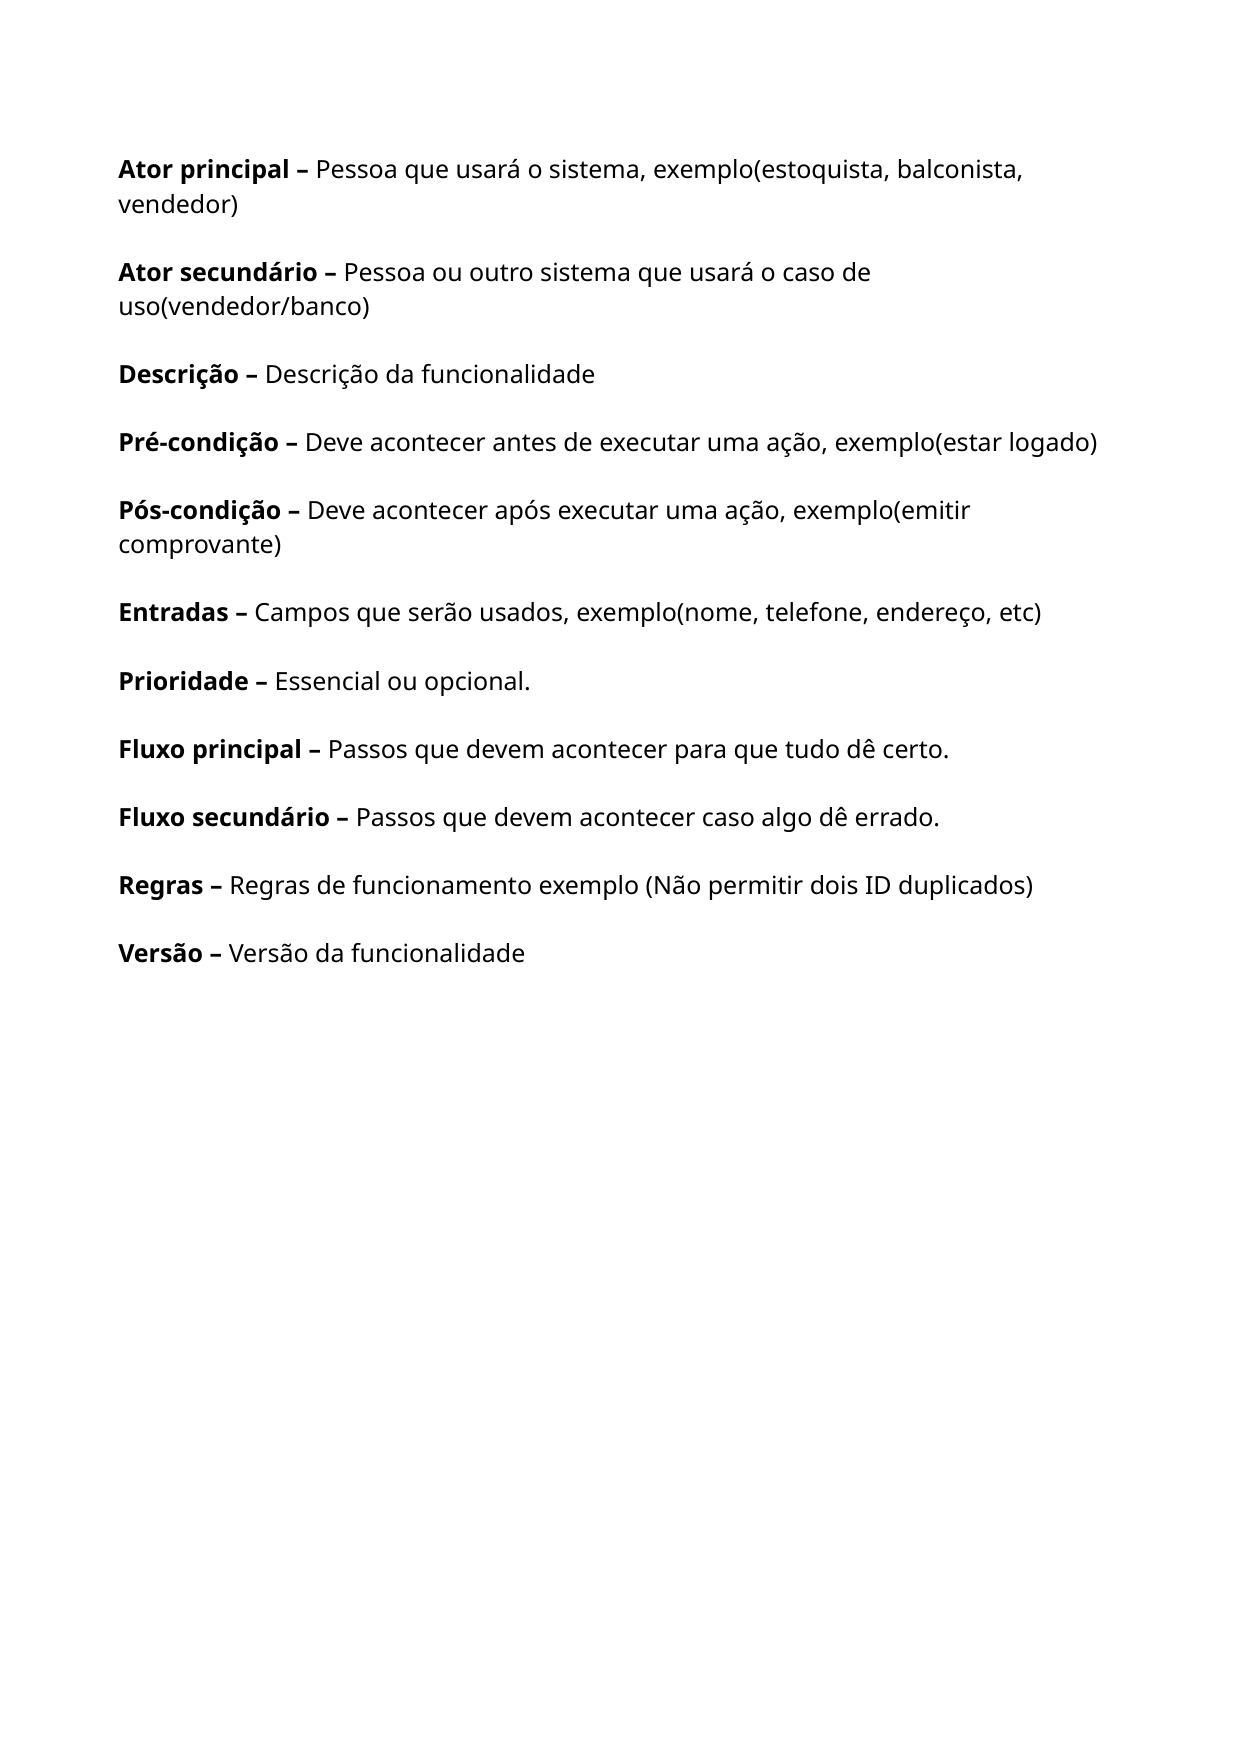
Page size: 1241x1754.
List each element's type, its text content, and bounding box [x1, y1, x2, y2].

text Fluxo principal – Passos que devem acontecer para que tudo dê certo. [118, 731, 1122, 765]
text Versão – Versão da funcionalidade [118, 936, 1122, 970]
text Fluxo secundário – Passos que devem acontecer caso algo dê errado. [118, 799, 1122, 833]
text Ator secundário – Pessoa ou outro sistema que usará o caso de uso(vendedor/banco) [118, 254, 1122, 322]
text Prioridade – Essencial ou opcional. [118, 663, 1122, 697]
text Descrição – Descrição da funcionalidade [118, 357, 1122, 391]
text Pré-condição – Deve acontecer antes de executar uma ação, exemplo(estar logado) [118, 425, 1122, 459]
text Ator principal – Pessoa que usará o sistema, exemplo(estoquista, balconista, vendedor) [118, 152, 1122, 220]
text Regras – Regras de funcionamento exemplo (Não permitir dois ID duplicados) [118, 867, 1122, 902]
text Entradas – Campos que serão usados, exemplo(nome, telefone, endereço, etc) [118, 595, 1122, 629]
text Pós-condição – Deve acontecer após executar uma ação, exemplo(emitir comprovante) [118, 493, 1122, 561]
